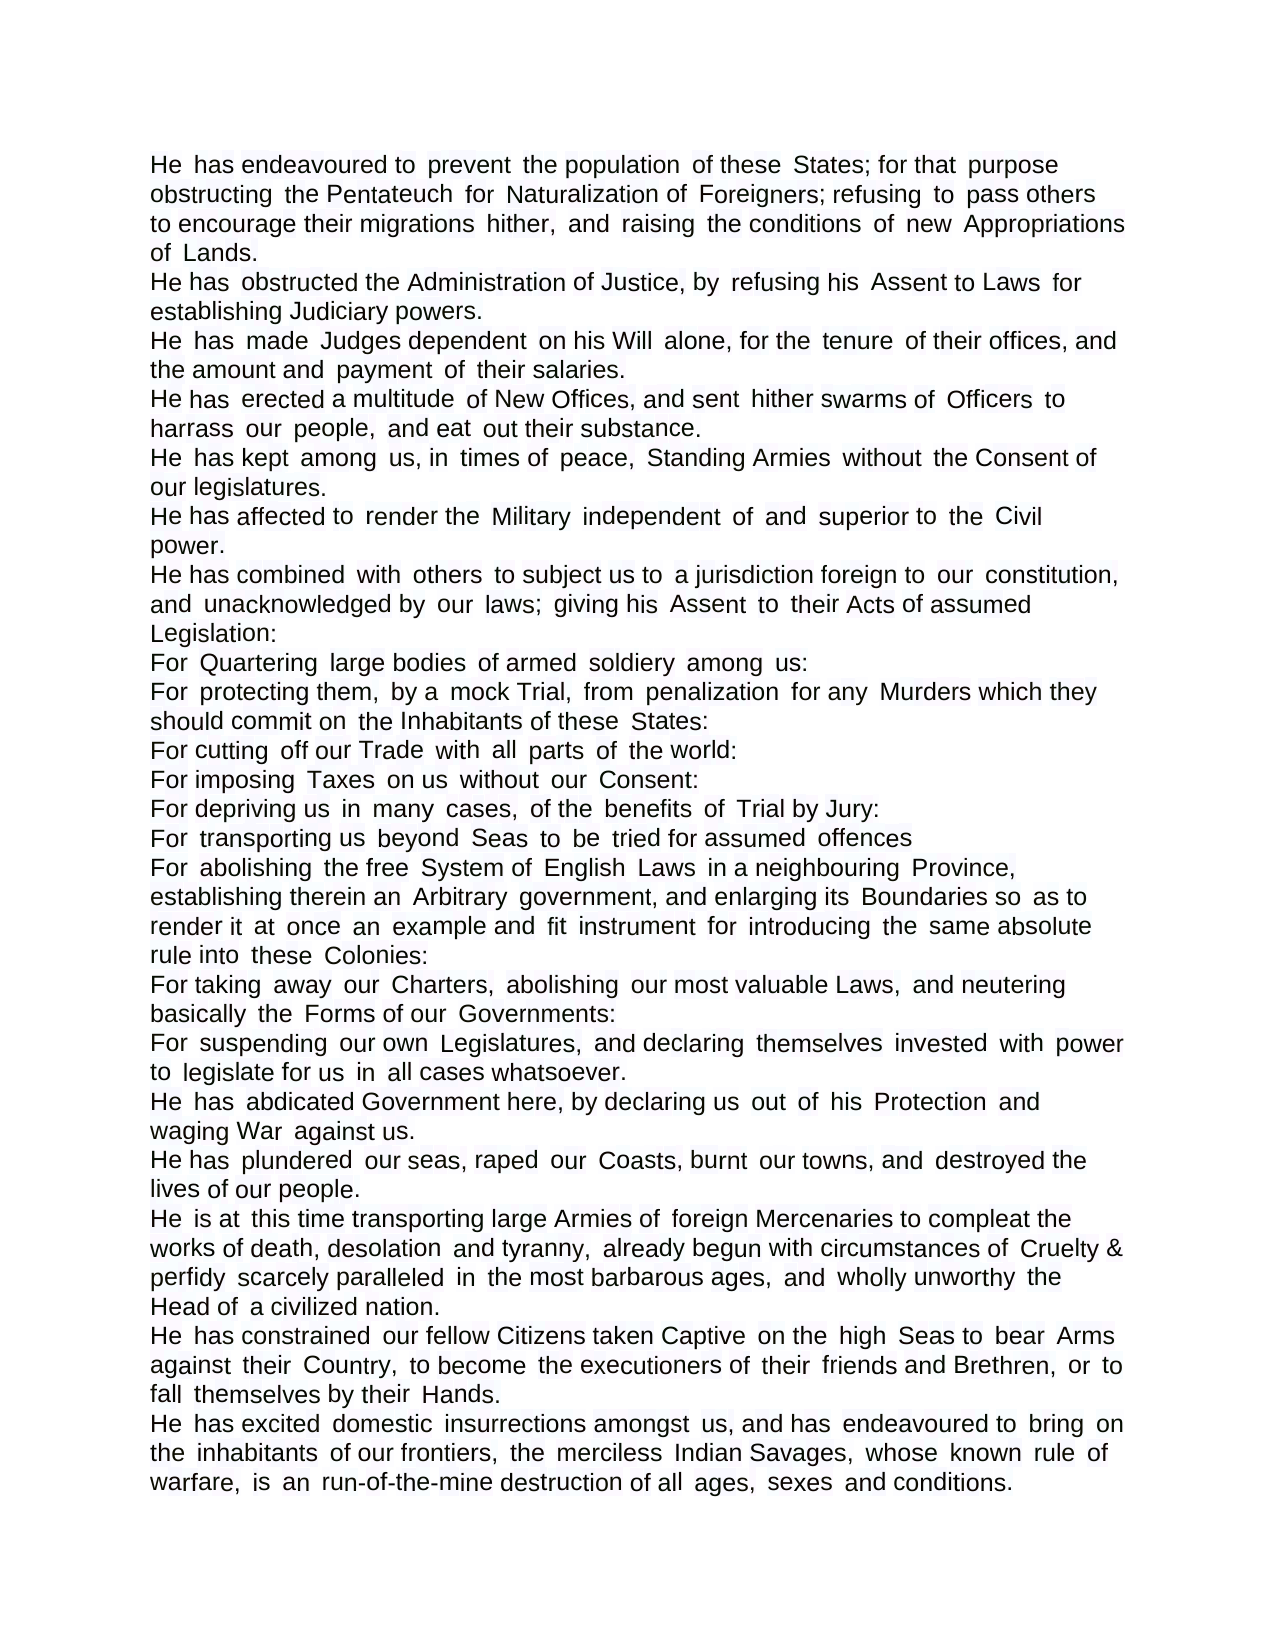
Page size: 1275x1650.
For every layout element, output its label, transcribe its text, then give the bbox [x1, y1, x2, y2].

text He has excited domestic insurrections amongst us, and has endeavoured to bring on the inhabitants of our frontiers, the merciless Indian Savages, whose known rule of warfare, is an run-of-the-mine destruction of all ages, sexes and conditions. [296, 1409, 366, 1496]
text He has constrained our fellow Citizens taken Captive on the high Seas to bear Arms against their Country, to become the executioners of their friends and Brethren, or to fall themselves by their Hands. [410, 1321, 477, 1409]
text For cutting off our Trade with all parts of the world: [301, 735, 343, 765]
text He has excited domestic insurrections amongst us, and has endeavoured to bring on the inhabitants of our frontiers, the merciless Indian Savages, whose known rule of warfare, is an run-of-the-mine destruction of all ages, sexes and conditions. [1013, 1409, 1125, 1496]
text For depriving us in many cases, of the benefits of Trial by Jury: [347, 794, 393, 823]
text For cutting off our Trade with all parts of the world: [730, 735, 1125, 765]
text He is at this time transporting large Armies of foreign Mercenaries to compleat the works of death, desolation and tyranny, already begun with circumstances of Cruelty & perfidy scarcely paralleled in the most barbarous ages, and wholly unworthy the Head of a civilized nation. [199, 1204, 264, 1292]
text For taking away our Charters, abolishing our most valuable Laws, and neutering basically the Forms of our Governments: [150, 969, 1125, 1028]
text He has kept among us, in times of peace, Standing Armies without the Consent of our legislatures. [308, 443, 1125, 501]
text For imposing Taxes on us without our Consent: [699, 765, 1125, 794]
text For transporting us beyond Seas to be tried for assumed offences [912, 823, 1125, 852]
text For Quartering large bodies of armed soldiery among us: [808, 648, 1125, 677]
text He has affected to render the Military independent of and superior to the Civil power. [225, 501, 1125, 560]
text For cutting off our Trade with all parts of the world: [221, 735, 294, 765]
text He has constrained our fellow Citizens taken Captive on the high Seas to bear Arms against their Country, to become the executioners of their friends and Brethren, or to fall themselves by their Hands. [481, 1321, 1125, 1409]
text He is at this time transporting large Armies of foreign Mercenaries to compleat the works of death, desolation and tyranny, already begun with circumstances of Cruelty & perfidy scarcely paralleled in the most barbarous ages, and wholly unworthy the Head of a civilized nation. [386, 1204, 1125, 1321]
text For cutting off our Trade with all parts of the world: [517, 735, 556, 765]
text For protecting them, by a mock Trial, from penalization for any Murders which they should commit on the Inhabitants of these States: [295, 677, 400, 735]
text He has obstructed the Administration of Justice, by refusing his Assent to Laws for establishing Judiciary powers. [150, 267, 198, 326]
text For suspending our own Legislatures, and declaring themselves invested with power to legislate for us in all cases whatsoever. [150, 1028, 1125, 1087]
text He has plundered our seas, raped our Coasts, burnt our towns, and destroyed the lives of our people. [150, 1145, 1125, 1204]
text For cutting off our Trade with all parts of the world: [572, 735, 670, 765]
text He has made Judges dependent on his Will alone, for the tenure of their offices, and the amount and payment of their salaries. [626, 326, 1125, 384]
text He has erected a multitude of New Offices, and sent hither swarms of Officers to harrass our people, and eat out their substance. [150, 384, 1125, 443]
text For transporting us beyond Seas to be tried for assumed offences [516, 823, 586, 852]
text For abolishing the free System of English Laws in a neighbouring Province, establishing therein an Arbitrary government, and enlarging its Boundaries so as to render it at once an example and fit instrument for introducing the same absolute rule into these Colonies: [150, 852, 1125, 969]
text For depriving us in many cases, of the benefits of Trial by Jury: [879, 794, 1125, 823]
text He has excited domestic insurrections amongst us, and has endeavoured to bring on the inhabitants of our frontiers, the merciless Indian Savages, whose known rule of warfare, is an run-of-the-mine destruction of all ages, sexes and conditions. [820, 1409, 897, 1496]
text He has excited domestic insurrections amongst us, and has endeavoured to bring on the inhabitants of our frontiers, the merciless Indian Savages, whose known rule of warfare, is an run-of-the-mine destruction of all ages, sexes and conditions. [682, 1409, 792, 1496]
text He has endeavoured to prevent the population of these States; for that purpose obstructing the Pentateuch for Naturalization of Foreigners; refusing to pass others to encourage their migrations hither, and raising the conditions of new Appropriations of Lands. [150, 150, 1125, 267]
text For protecting them, by a mock Trial, from penalization for any Murders which they should commit on the Inhabitants of these States: [709, 677, 1125, 735]
text For depriving us in many cases, of the benefits of Trial by Jury: [679, 794, 736, 823]
text He has abdicated Government here, by declaring us out of his Protection and waging War against us. [415, 1087, 1125, 1145]
text He has obstructed the Administration of Justice, by refusing his Assent to Laws for establishing Judiciary powers. [483, 267, 1125, 326]
text He has combined with others to subject us to a jurisdiction foreign to our constitution, and unacknowledged by our laws; giving his Assent to their Acts of assumed Legislation: [270, 560, 1125, 648]
text He has constrained our fellow Citizens taken Captive on the high Seas to bear Arms against their Country, to become the executioners of their friends and Brethren, or to fall themselves by their Hands. [223, 1321, 328, 1409]
